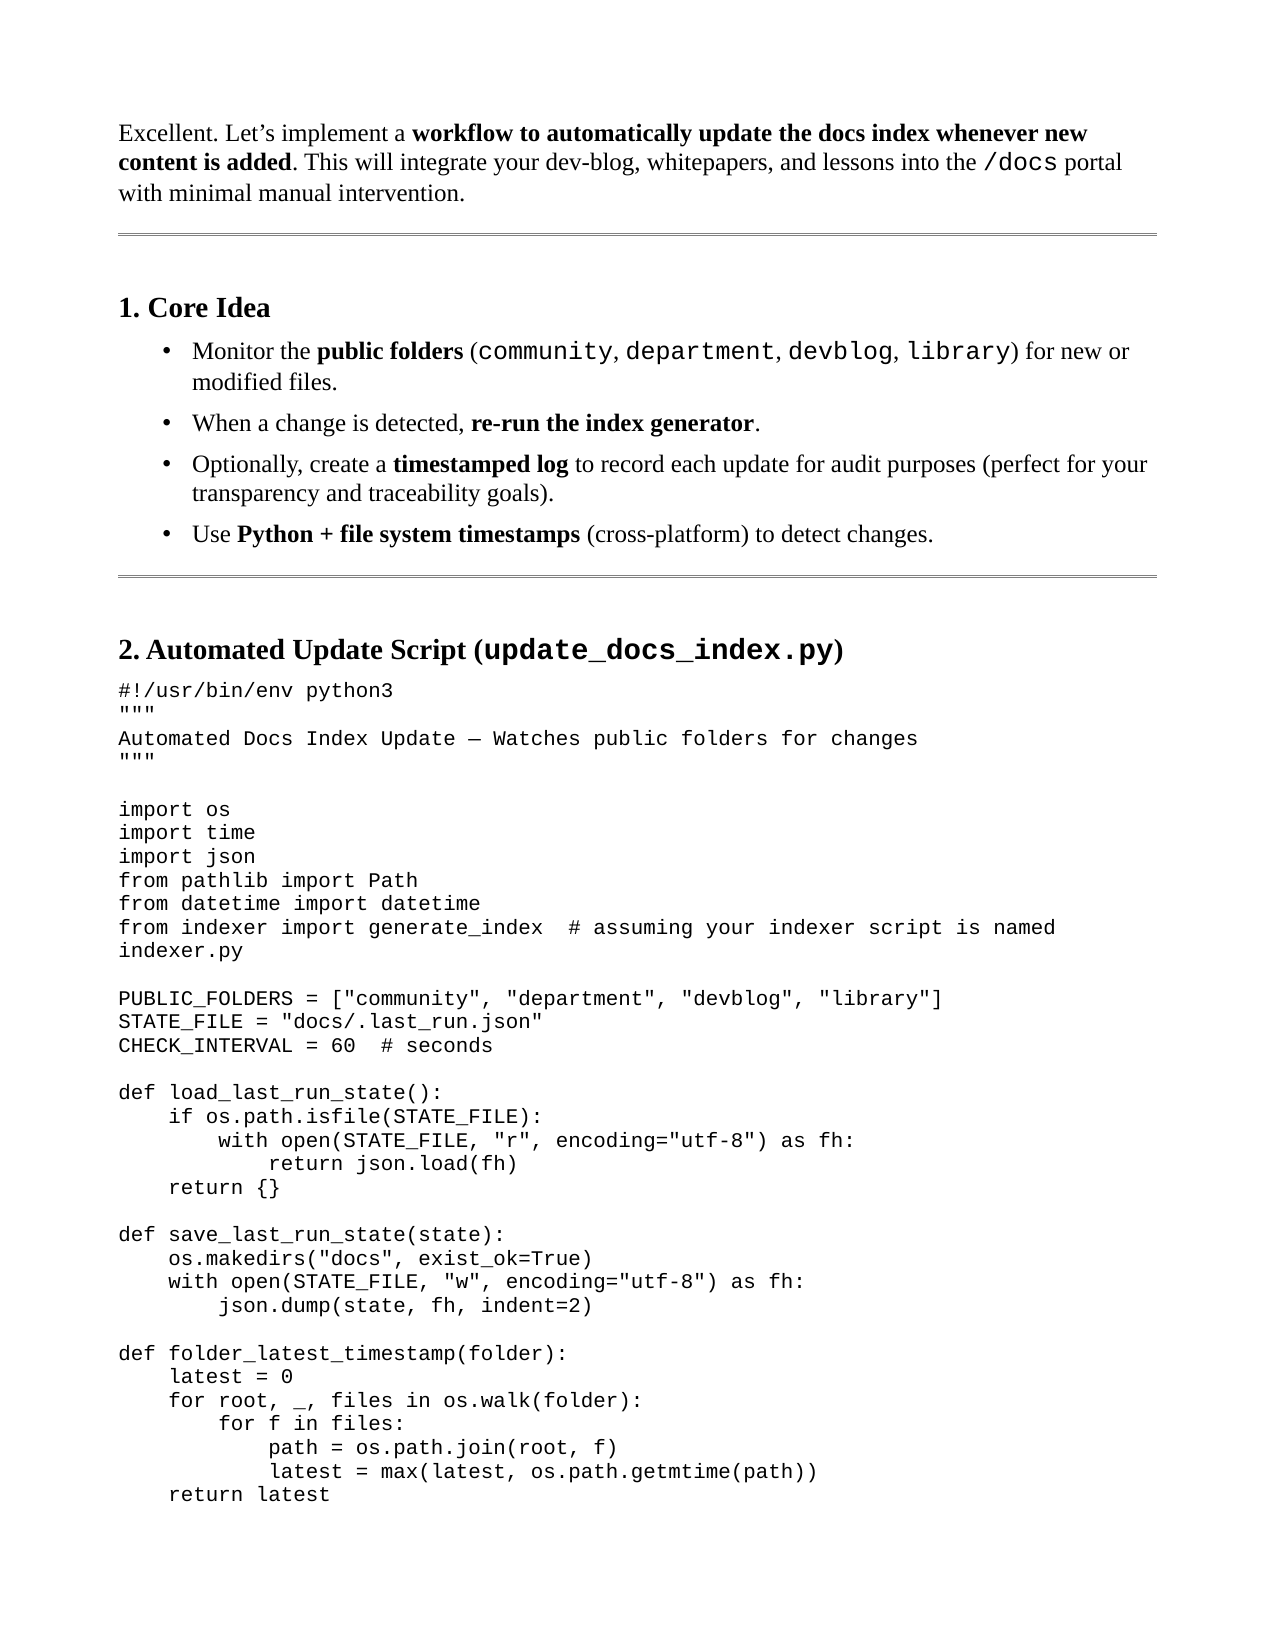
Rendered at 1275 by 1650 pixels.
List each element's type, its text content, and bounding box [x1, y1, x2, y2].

text json.dump(state, fh, indent=2) [118, 1295, 1157, 1319]
text return {} [118, 1177, 1157, 1201]
text return json.load(fh) [118, 1153, 1157, 1177]
list Optionally, create a timestamped log to record each update for audit purposes (perfect for your transparency and traceability goals). [162, 449, 1157, 507]
text for f in files: [118, 1413, 1157, 1437]
text def load_last_run_state(): [118, 1082, 1157, 1106]
text from datetime import datetime [118, 893, 1157, 917]
text def folder_latest_timestamp(folder): [118, 1342, 1157, 1366]
text os.makedirs("docs", exist_ok=True) [118, 1248, 1157, 1272]
text from pathlib import Path [118, 869, 1157, 893]
text with open(STATE_FILE, "w", encoding="utf-8") as fh: [118, 1272, 1157, 1295]
text return latest [118, 1484, 1157, 1508]
text STATE_FILE = "docs/.last_run.json" [118, 1011, 1157, 1035]
text from indexer import generate_index # assuming your indexer script is named indexer.py [118, 917, 1157, 964]
text path = os.path.join(root, f) [118, 1437, 1157, 1461]
subtitle 2. Automated Update Script (update_docs_index.py) [118, 632, 1157, 668]
list When a change is detected, re-run the index generator. [162, 408, 1157, 437]
text Automated Docs Index Update — Watches public folders for changes [118, 728, 1157, 751]
text for root, _, files in os.walk(folder): [118, 1390, 1157, 1413]
subtitle 1. Core Idea [118, 290, 1157, 324]
text """ [118, 704, 1157, 728]
text if os.path.isfile(STATE_FILE): [118, 1106, 1157, 1130]
text import json [118, 846, 1157, 869]
text with open(STATE_FILE, "r", encoding="utf-8") as fh: [118, 1130, 1157, 1153]
text import time [118, 822, 1157, 846]
text def save_last_run_state(state): [118, 1224, 1157, 1248]
text #!/usr/bin/env python3 [118, 680, 1157, 704]
text latest = 0 [118, 1366, 1157, 1390]
list Use Python + file system timestamps (cross-platform) to detect changes. [162, 519, 1157, 548]
text """ [118, 751, 1157, 775]
text import os [118, 799, 1157, 822]
text CHECK_INTERVAL = 60 # seconds [118, 1035, 1157, 1059]
text Excellent. Let’s implement a workflow to automatically update the docs index whenever new content is added. This will integrate your dev-blog, whitepapers, and lessons into the /docs portal with minimal manual intervention. [118, 118, 1157, 206]
list Monitor the public folders (community, department, devblog, library) for new or modified files. [162, 336, 1157, 396]
text latest = max(latest, os.path.getmtime(path)) [118, 1461, 1157, 1484]
text PUBLIC_FOLDERS = ["community", "department", "devblog", "library"] [118, 988, 1157, 1011]
